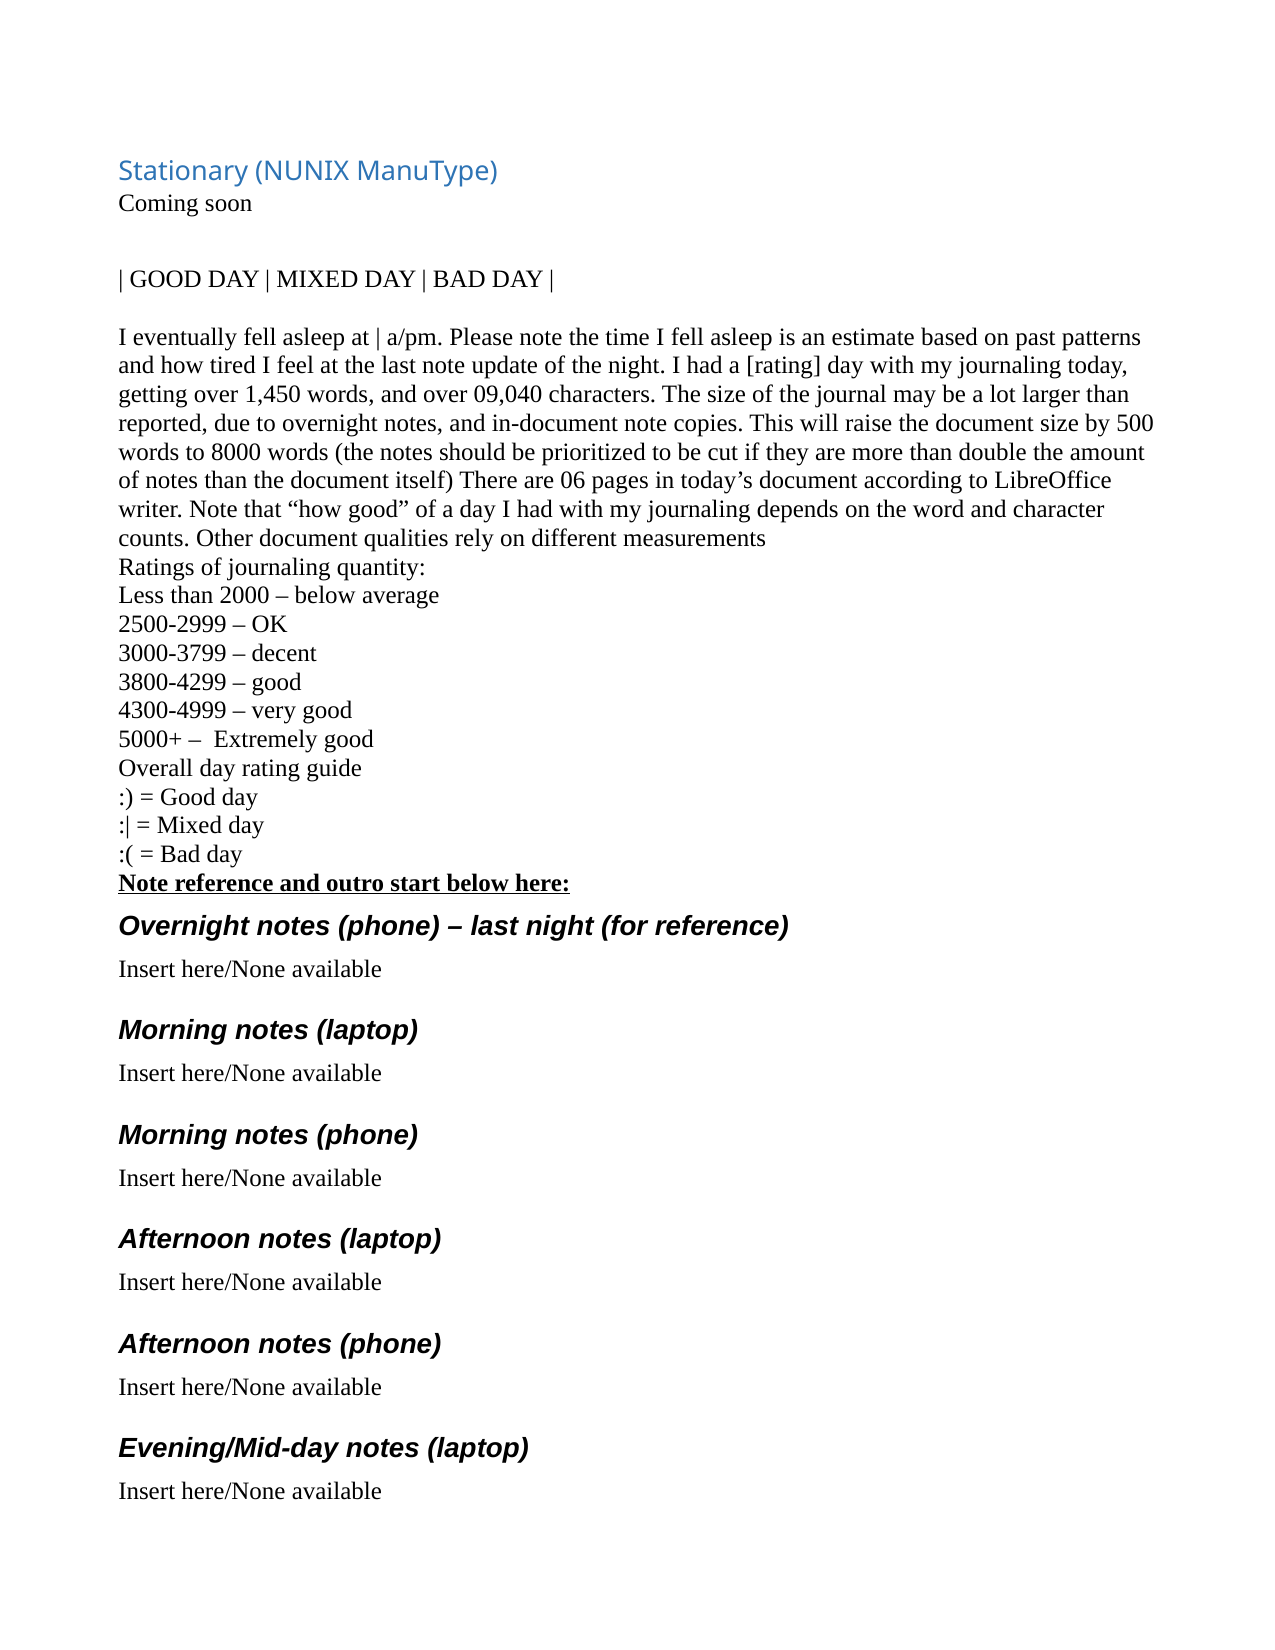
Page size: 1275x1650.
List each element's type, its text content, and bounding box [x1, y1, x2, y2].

subtitle Afternoon notes (phone) [118, 1327, 1157, 1359]
text Insert here/None available [118, 1163, 1157, 1191]
text Coming soon [118, 188, 1157, 217]
text Insert here/None available [118, 1372, 1157, 1400]
subtitle Morning notes (laptop) [118, 1014, 1157, 1046]
text Insert here/None available [118, 1476, 1157, 1505]
text Less than 2000 – below average [118, 581, 1157, 609]
text :| = Mixed day [118, 811, 1157, 839]
text 3800-4299 – good [118, 667, 1157, 696]
subtitle Overnight notes (phone) – last night (for reference) [118, 909, 1157, 941]
subtitle Morning notes (phone) [118, 1118, 1157, 1150]
text Insert here/None available [118, 1267, 1157, 1296]
text :) = Good day [118, 782, 1157, 811]
text 2500-2999 – OK [118, 609, 1157, 638]
text 4300-4999 – very good [118, 696, 1157, 724]
text 5000+ – Extremely good [118, 724, 1157, 753]
text Insert here/None available [118, 954, 1157, 982]
text I eventually fell asleep at | a/pm. Please note the time I fell asleep is an estimate based on past patterns and how tired I feel at the last note update of the night. I had a [rating] day with my journaling today, getting over 1,450 words, and over 09,040 characters. The size of the journal may be a lot larger than reported, due to overnight notes, and in-document note copies. This will raise the document size by 500 words to 8000 words (the notes should be prioritized to be cut if they are more than double the amount of notes than the document itself) There are 06 pages in today’s document according to LibreOffice writer. Note that “how good” of a day I had with my journaling depends on the word and character counts. Other document qualities rely on different measurements [118, 322, 1157, 552]
text :( = Bad day [118, 839, 1157, 868]
text Insert here/None available [118, 1058, 1157, 1087]
subtitle Afternoon notes (laptop) [118, 1223, 1157, 1254]
text Note reference and outro start below here: [118, 868, 1157, 897]
subtitle Stationary (NUNIX ManuType) [118, 151, 1157, 188]
text Overall day rating guide [118, 753, 1157, 782]
subtitle Evening/Mid-day notes (laptop) [118, 1432, 1157, 1463]
text Ratings of journaling quantity: [118, 552, 1157, 581]
text | GOOD DAY | MIXED DAY | BAD DAY | [118, 264, 1157, 293]
text 3000-3799 – decent [118, 638, 1157, 667]
